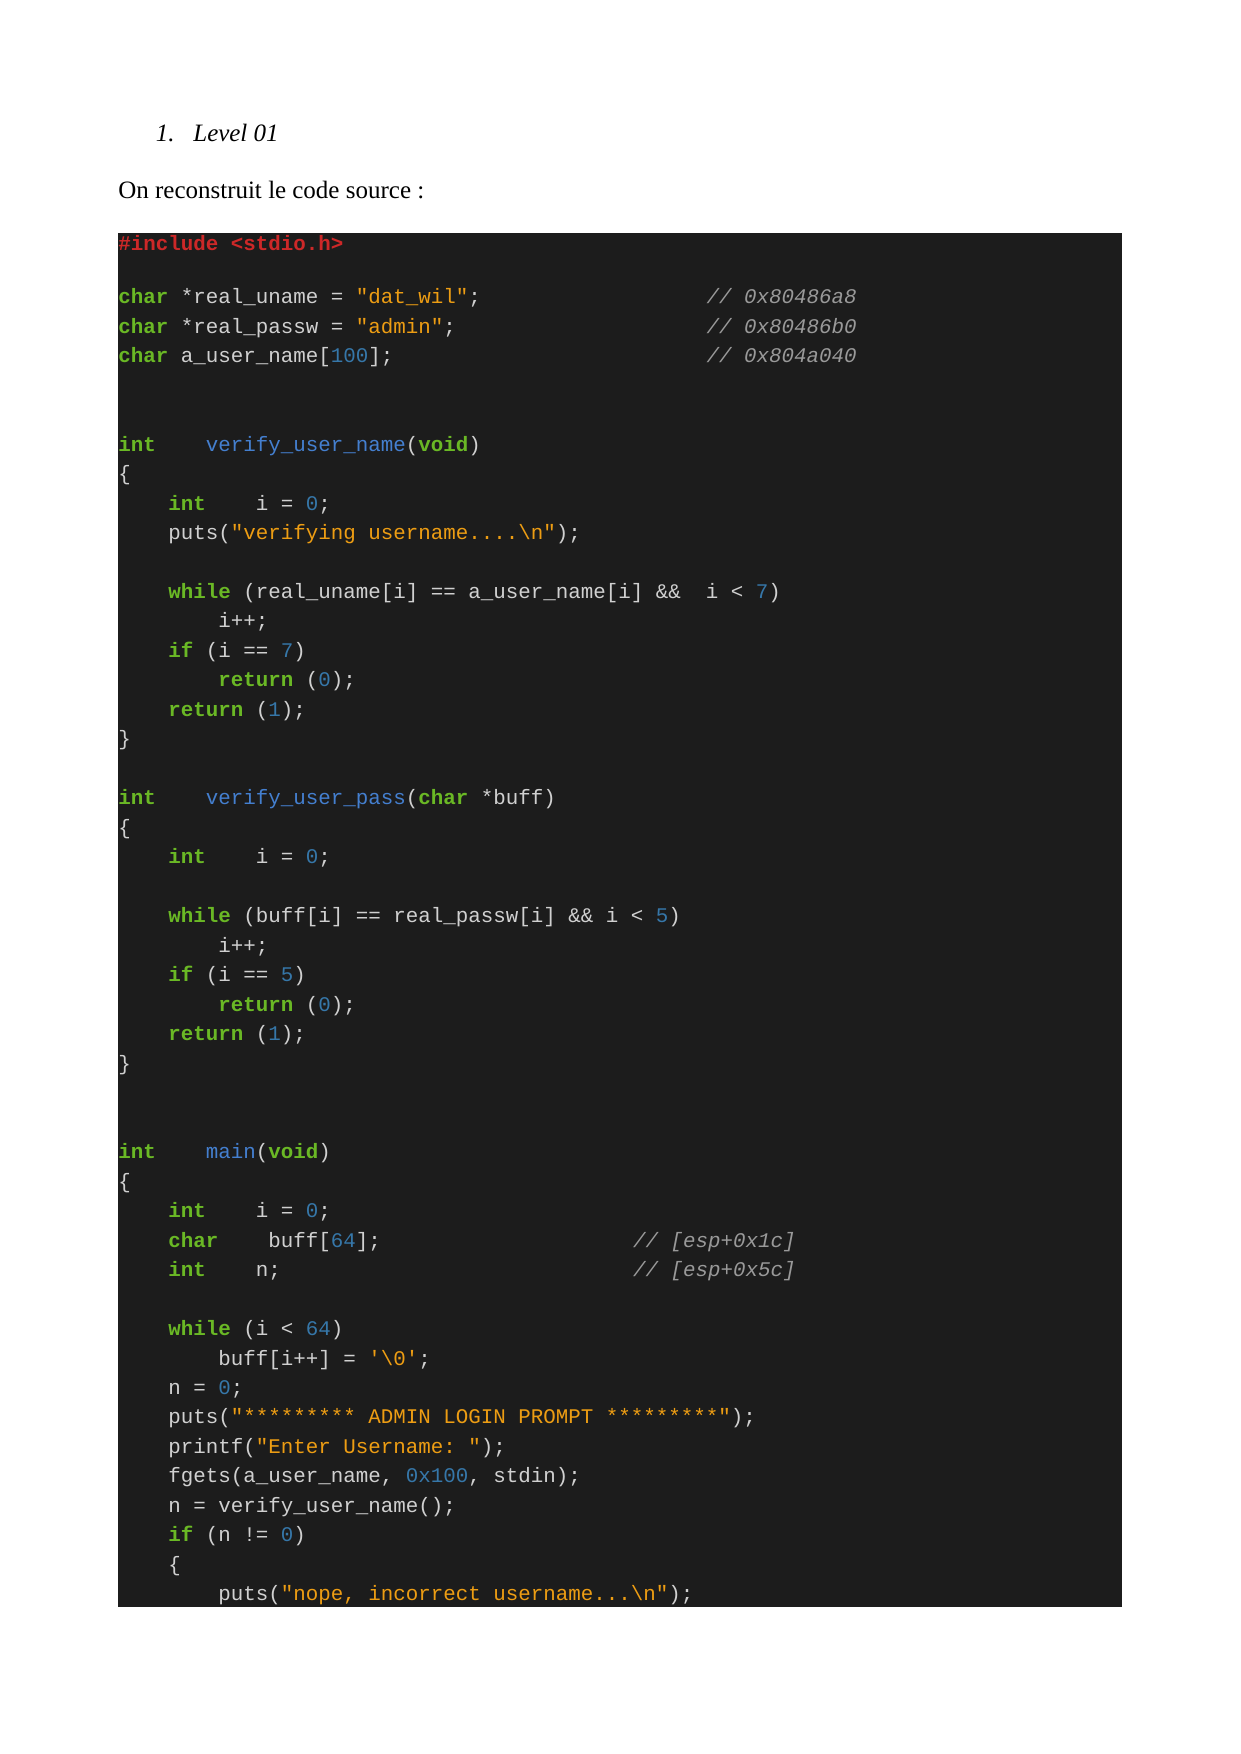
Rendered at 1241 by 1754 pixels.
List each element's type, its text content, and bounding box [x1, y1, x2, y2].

text { [118, 1554, 1122, 1577]
text printf("Enter Username: "); [118, 1436, 1122, 1459]
text while (i < 64) [118, 1318, 1122, 1342]
text { [118, 1171, 1122, 1194]
text char *real_uname = "dat_wil"; // 0x80486a8 [118, 286, 1122, 310]
text fgets(a_user_name, 0x100, stdin); [118, 1465, 1122, 1489]
text #include <stdio.h> [118, 233, 1122, 257]
text puts("verifying username....\n"); [118, 522, 1122, 546]
text return (0); [118, 669, 1122, 693]
text int main(void) [118, 1141, 1122, 1165]
text buff[i++] = '\0'; [118, 1347, 1122, 1371]
text } [118, 1053, 1122, 1076]
text n = 0; [118, 1377, 1122, 1401]
text i++; [118, 611, 1122, 634]
text { [118, 817, 1122, 841]
text } [118, 728, 1122, 752]
text int i = 0; [118, 1200, 1122, 1224]
text char *real_passw = "admin"; // 0x80486b0 [118, 316, 1122, 339]
text i++; [118, 935, 1122, 958]
text if (i == 7) [118, 640, 1122, 664]
list Level 01 [156, 118, 1122, 147]
text if (i == 5) [118, 964, 1122, 988]
text int verify_user_pass(char *buff) [118, 787, 1122, 811]
text int i = 0; [118, 846, 1122, 870]
text int i = 0; [118, 493, 1122, 516]
text char buff[64]; // [esp+0x1c] [118, 1229, 1122, 1253]
text if (n != 0) [118, 1524, 1122, 1548]
text while (real_uname[i] == a_user_name[i] && i < 7) [118, 581, 1122, 605]
text while (buff[i] == real_passw[i] && i < 5) [118, 905, 1122, 929]
text puts("********* ADMIN LOGIN PROMPT *********"); [118, 1406, 1122, 1430]
text puts("nope, incorrect username...\n"); [118, 1583, 1122, 1607]
text return (1); [118, 699, 1122, 723]
text n = verify_user_name(); [118, 1495, 1122, 1518]
text return (0); [118, 994, 1122, 1017]
text int n; // [esp+0x5c] [118, 1259, 1122, 1283]
text char a_user_name[100]; // 0x804a040 [118, 345, 1122, 369]
text On reconstruit le code source : [118, 176, 1122, 204]
text return (1); [118, 1023, 1122, 1047]
text int verify_user_name(void) [118, 434, 1122, 457]
text { [118, 463, 1122, 487]
